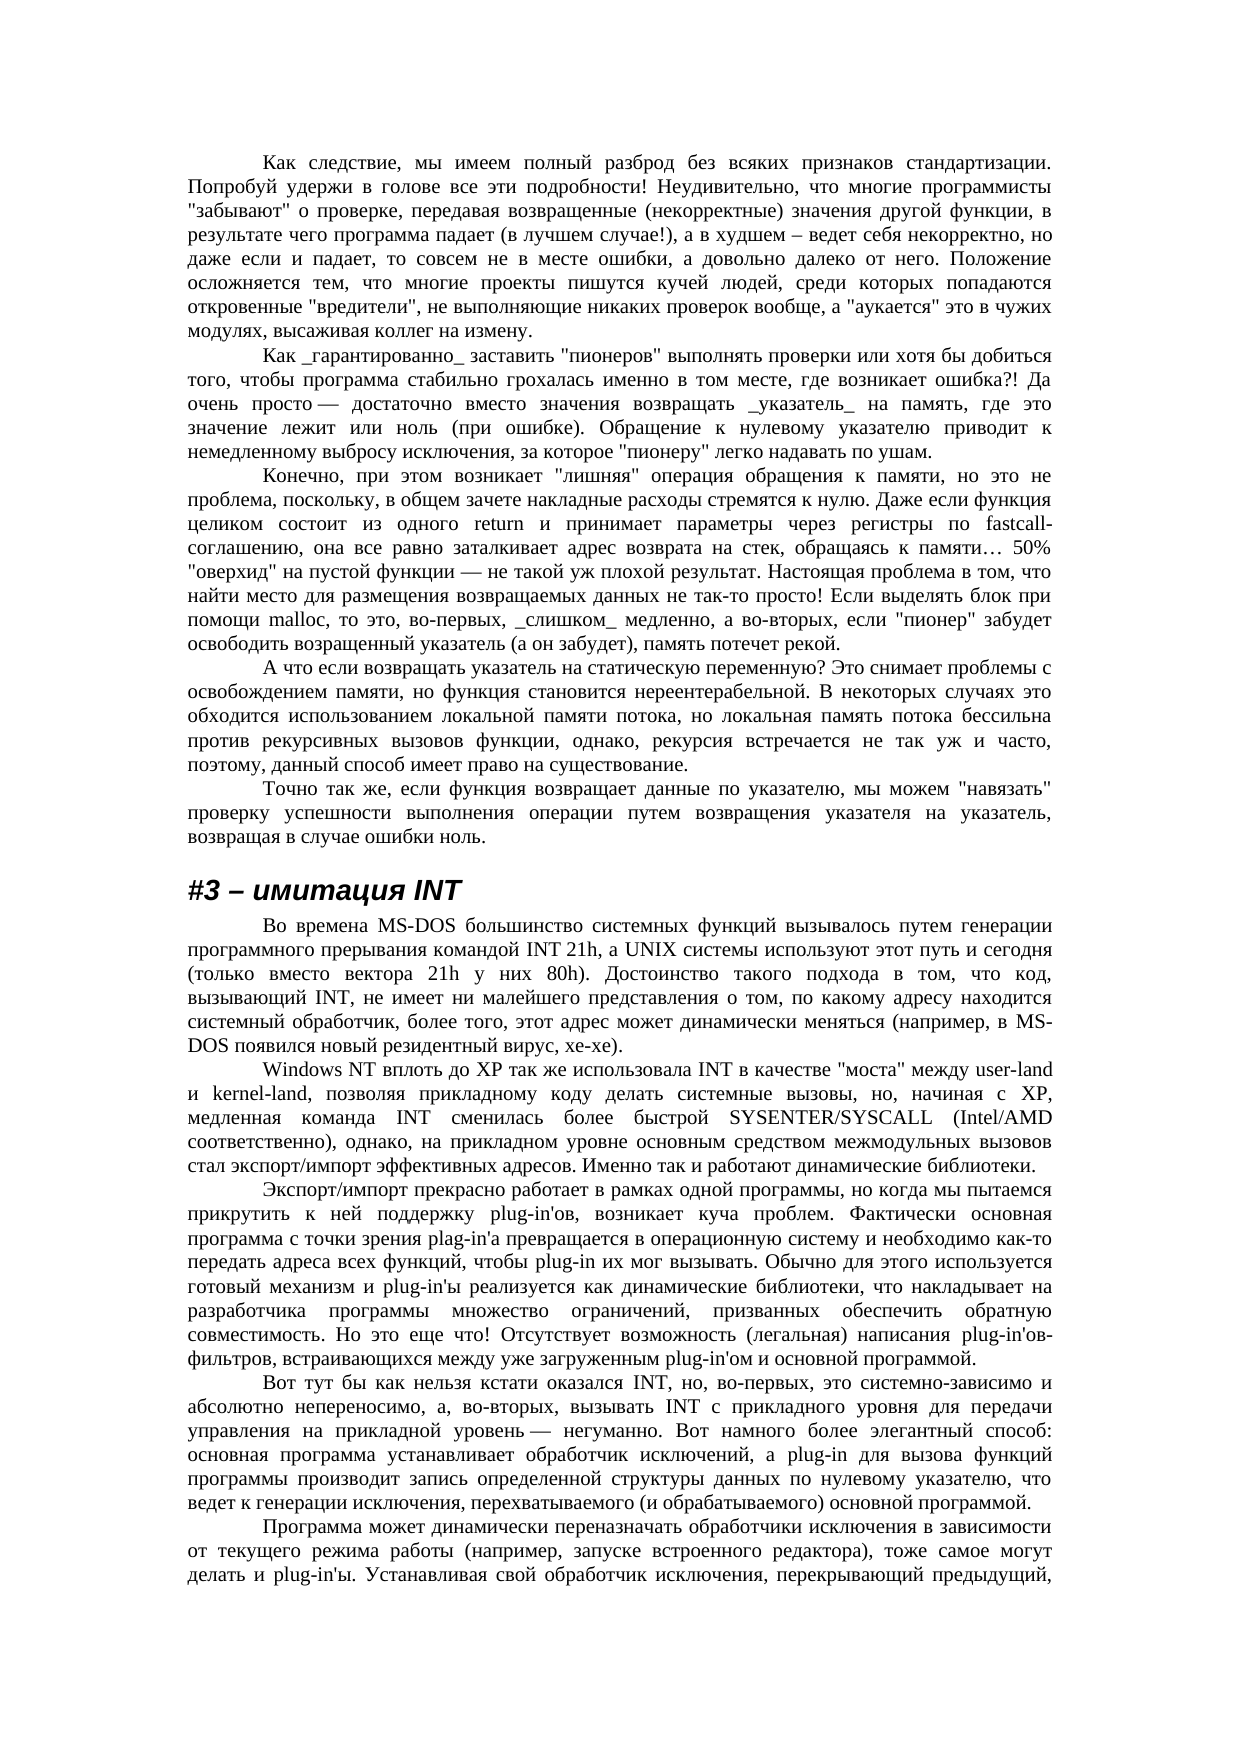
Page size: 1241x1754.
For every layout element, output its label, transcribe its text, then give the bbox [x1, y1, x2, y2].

text Во времена MS-DOS большинство системных функций вызывалось путем генерации программного прерывания командой INT 21h, а UNIX системы используют этот путь и сегодня (только вместо вектора 21h у них 80h). Достоинство такого подхода в том, что код, вызывающий INT, не имеет ни малейшего представления о том, по какому адресу находится системный обработчик, более того, этот адрес может динамически меняться (например, в MS-DOS появился новый резидентный вирус, хе-хе). [187, 913, 1053, 1057]
text Как _гарантированно_ заставить "пионеров" выполнять проверки или хотя бы добиться того, чтобы программа стабильно грохалась именно в том месте, где возникает ошибка?! Да очень просто — достаточно вместо значения возвращать _указатель_ на память, где это значение лежит или ноль (при ошибке). Обращение к нулевому указателю приводит к немедленному выбросу исключения, за которое "пионеру" легко надавать по ушам. [187, 342, 1053, 463]
text Программа может динамически переназначать обработчики исключения в зависимости от текущего режима работы (например, запуске встроенного редактора), тоже самое могут делать и plug-in'ы. Устанавливая свой обработчик исключения, перекрывающий предыдущий, [187, 1514, 1053, 1586]
text Точно так же, если функция возвращает данные по указателю, мы можем "навязать" проверку успешности выполнения операции путем возвращения указателя на указатель, возвращая в случае ошибки ноль. [187, 776, 1053, 848]
text Как следствие, мы имеем полный разброд без всяких признаков стандартизации. Попробуй удержи в голове все эти подробности! Неудивительно, что многие программисты "забывают" о проверке, передавая возвращенные (некорректные) значения другой функции, в результате чего программа падает (в лучшем случае!), а в худшем – ведет себя некорректно, но даже если и падает, то совсем не в месте ошибки, а довольно далеко от него. Положение осложняется тем, что многие проекты пишутся кучей людей, среди которых попадаются откровенные "вредители", не выполняющие никаких проверок вообще, а "аукается" это в чужих модулях, высаживая коллег на измену. [187, 150, 1053, 342]
text Экспорт/импорт прекрасно работает в рамках одной программы, но когда мы пытаемся прикрутить к ней поддержку plug-in'ов, возникает куча проблем. Фактически основная программа с точки зрения plag-in'а превращается в операционную систему и необходимо как-то передать адреса всех функций, чтобы plug-in их мог вызывать. Обычно для этого используется готовый механизм и plug-in'ы реализуется как динамические библиотеки, что накладывает на разработчика программы множество ограничений, призванных обеспечить обратную совместимость. Но это еще что! Отсутствует возможность (легальная) написания plug-in'ов-фильтров, встраивающихся между уже загруженным plug-in'ом и основной программой. [187, 1177, 1053, 1370]
text Вот тут бы как нельзя кстати оказался INT, но, во-первых, это системно-зависимо и абсолютно непереносимо, а, во-вторых, вызывать INT с прикладного уровня для передачи управления на прикладной уровень — негуманно. Вот намного более элегантный способ: основная программа устанавливает обработчик исключений, а plug-in для вызова функций программы производит запись определенной структуры данных по нулевому указателю, что ведет к генерации исключения, перехватываемого (и обрабатываемого) основной программой. [187, 1370, 1053, 1514]
subtitle #3 – имитация INT [187, 873, 1053, 906]
text Конечно, при этом возникает "лишняя" операция обращения к памяти, но это не проблема, поскольку, в общем зачете накладные расходы стремятся к нулю. Даже если функция целиком состоит из одного return и принимает параметры через регистры по fastcall-соглашению, она все равно заталкивает адрес возврата на стек, обращаясь к памяти… 50% "оверхид" на пустой функции — не такой уж плохой результат. Настоящая проблема в том, что найти место для размещения возвращаемых данных не так-то просто! Если выделять блок при помощи malloc, то это, во-первых, _слишком_ медленно, а во-вторых, если "пионер" забудет освободить возращенный указатель (а он забудет), память потечет рекой. [187, 463, 1053, 655]
text А что если возвращать указатель на статическую переменную? Это снимает проблемы с освобождением памяти, но функция становится нереентерабельной. В некоторых случаях это обходится использованием локальной памяти потока, но локальная память потока бессильна против рекурсивных вызовов функции, однако, рекурсия встречается не так уж и часто, поэтому, данный способ имеет право на существование. [187, 655, 1053, 776]
text Windows NT вплоть до XP так же использовала INT в качестве "моста" между user-land и kernel-land, позволяя прикладному коду делать системные вызовы, но, начиная с XP, медленная команда INT сменилась более быстрой SYSENTER/SYSCALL (Intel/AMD соответственно), однако, на прикладном уровне основным средством межмодульных вызовов стал экспорт/импорт эффективных адресов. Именно так и работают динамические библиотеки. [187, 1057, 1053, 1177]
